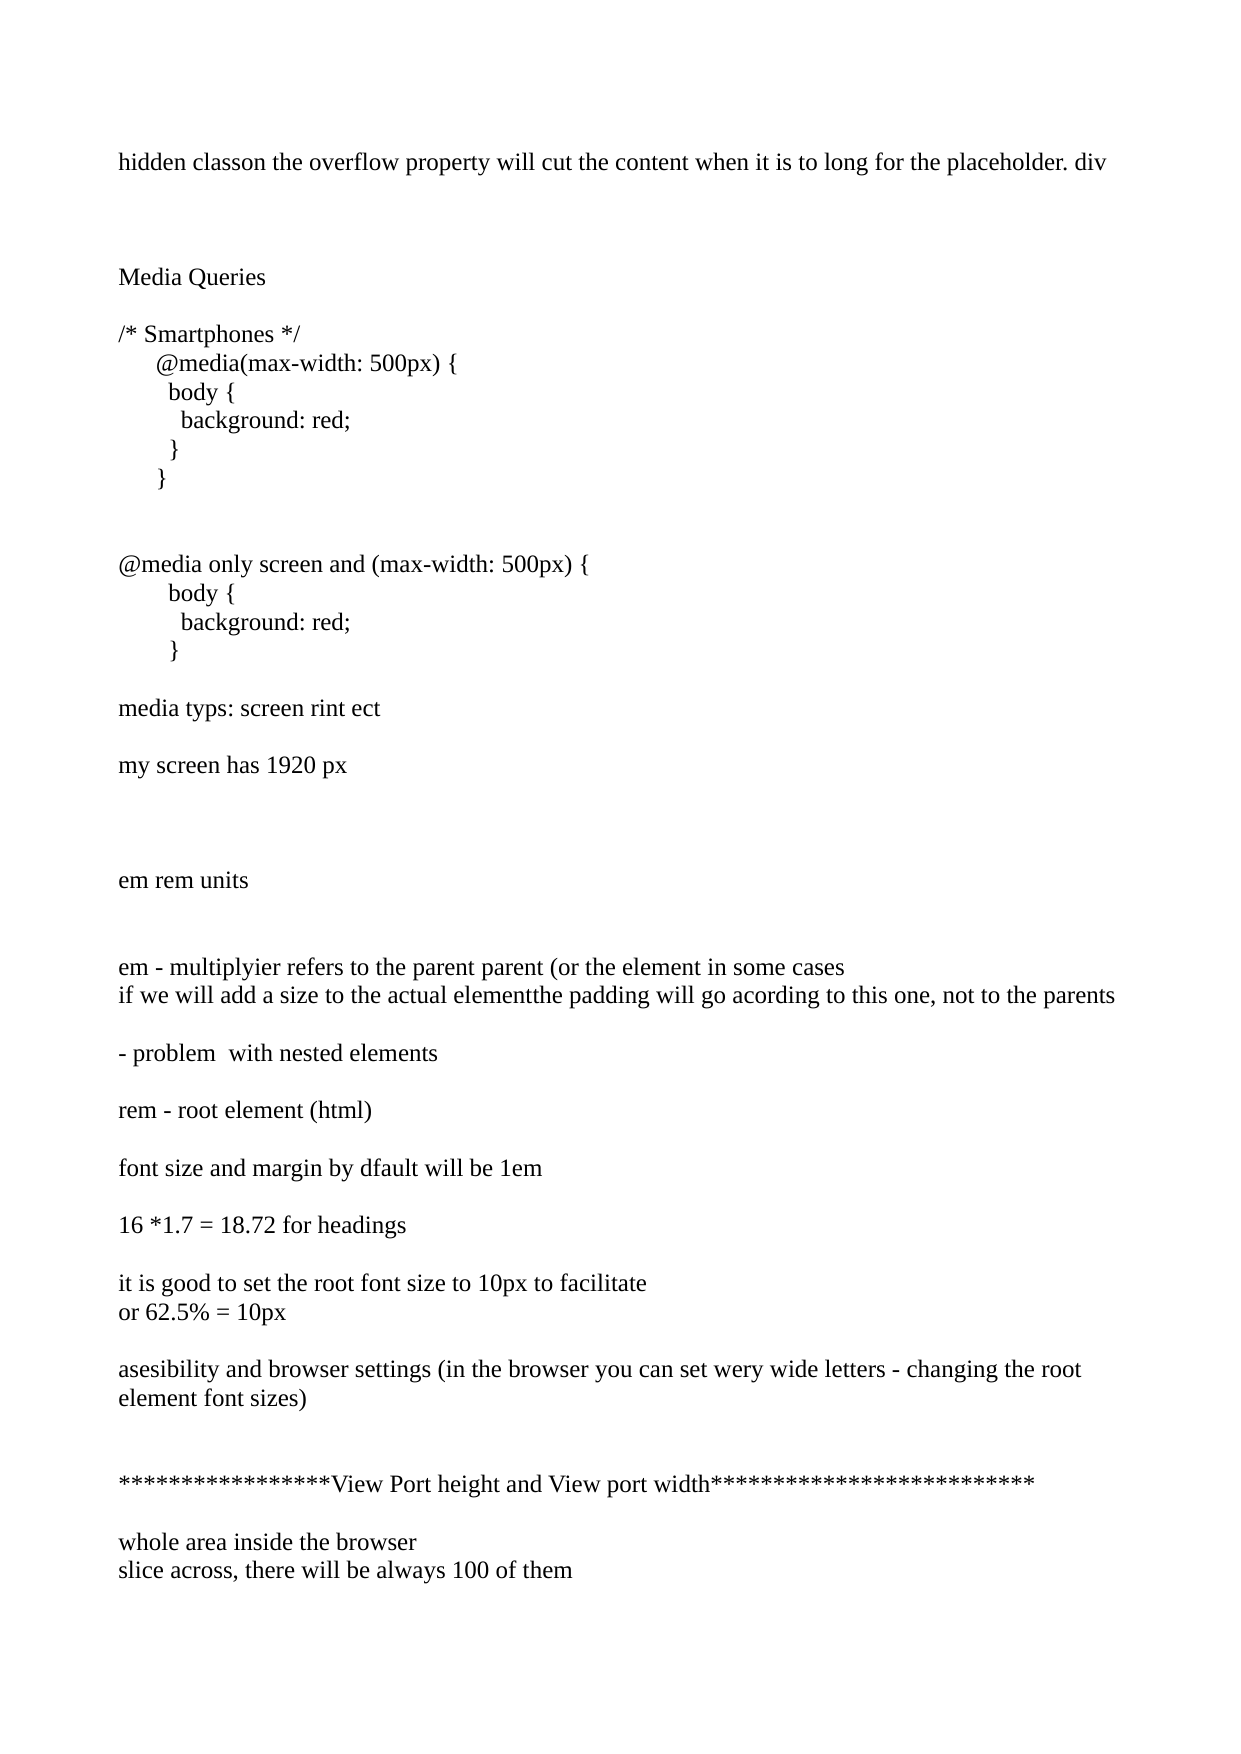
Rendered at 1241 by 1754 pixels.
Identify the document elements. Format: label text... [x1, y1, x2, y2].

text @media only screen and (max-width: 500px) { [118, 549, 1122, 578]
text /* Smartphones */ [118, 319, 1122, 348]
text body { [118, 377, 1122, 406]
text Media Queries [118, 262, 1122, 291]
text } [118, 434, 1122, 463]
text media typs: screen rint ect [118, 693, 1122, 722]
text *****************View Port height and View port width************************** [118, 1469, 1122, 1498]
text slice across, there will be always 100 of them [118, 1556, 1122, 1584]
text font size and margin by dfault will be 1em [118, 1153, 1122, 1182]
text whole area inside the browser [118, 1527, 1122, 1556]
text my screen has 1920 px [118, 751, 1122, 779]
text body { [118, 578, 1122, 607]
text background: red; [118, 406, 1122, 434]
text } [118, 463, 1122, 492]
text - problem with nested elements [118, 1038, 1122, 1067]
text if we will add a size to the actual elementthe padding will go acording to this one, not to the parents [118, 981, 1122, 1009]
text @media(max-width: 500px) { [118, 348, 1122, 377]
text background: red; [118, 607, 1122, 636]
text 16 *1.7 = 18.72 for headings [118, 1211, 1122, 1239]
text rem - root element (html) [118, 1096, 1122, 1124]
text asesibility and browser settings (in the browser you can set wery wide letters - changing the root element font sizes) [118, 1354, 1122, 1412]
text or 62.5% = 10px [118, 1297, 1122, 1326]
text it is good to set the root font size to 10px to facilitate [118, 1268, 1122, 1297]
text em - multiplyier refers to the parent parent (or the element in some cases [118, 952, 1122, 981]
text em rem units [118, 866, 1122, 894]
text hidden classon the overflow property will cut the content when it is to long for the placeholder. div [118, 147, 1122, 176]
text } [118, 636, 1122, 664]
